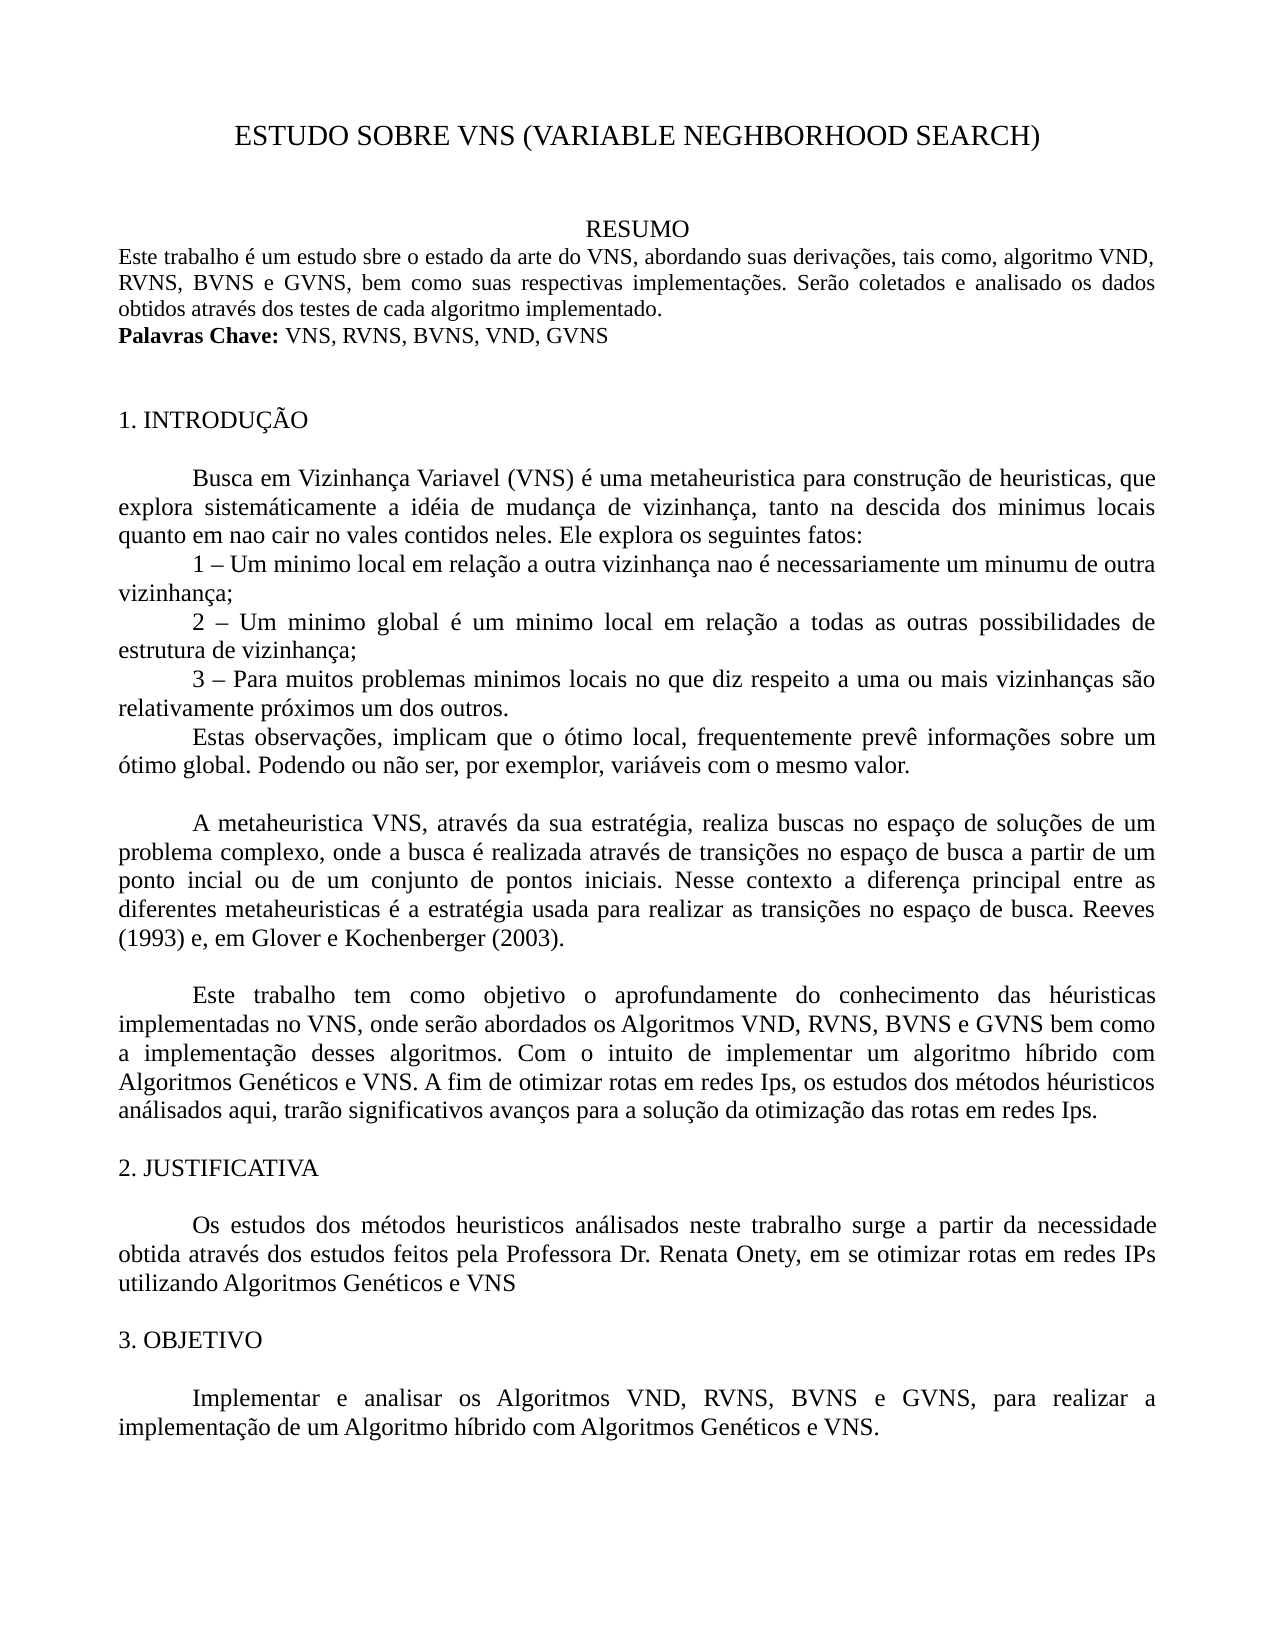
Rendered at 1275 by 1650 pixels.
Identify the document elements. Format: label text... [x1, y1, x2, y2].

text 1 – Um minimo local em relação a outra vizinhança nao é necessariamente um minumu de outra vizinhança; [118, 549, 1157, 607]
text 2 – Um minimo global é um minimo local em relação a todas as outras possibilidades de estrutura de vizinhança; [118, 607, 1157, 664]
text Estas observações, implicam que o ótimo local, frequentemente prevê informações sobre um ótimo global. Podendo ou não ser, por exemplor, variáveis com o mesmo valor. [118, 722, 1157, 779]
text A metaheuristica VNS, através da sua estratégia, realiza buscas no espaço de soluções de um problema complexo, onde a busca é realizada através de transições no espaço de busca a partir de um ponto incial ou de um conjunto de pontos iniciais. Nesse contexto a diferença principal entre as diferentes metaheuristicas é a estratégia usada para realizar as transições no espaço de busca. Reeves (1993) e, em Glover e Kochenberger (2003). [118, 808, 1157, 952]
text ESTUDO SOBRE VNS (VARIABLE NEGHBORHOOD SEARCH) [118, 118, 1157, 152]
text RESUMO [118, 214, 1157, 243]
text Busca em Vizinhança Variavel (VNS) é uma metaheuristica para construção de heuristicas, que explora sistemáticamente a idéia de mudança de vizinhança, tanto na descida dos minimus locais quanto em nao cair no vales contidos neles. Ele explora os seguintes fatos: [118, 463, 1157, 549]
text Este trabalho é um estudo sbre o estado da arte do VNS, abordando suas derivações, tais como, algoritmo VND, RVNS, BVNS e GVNS, bem como suas respectivas implementações. Serão coletados e analisado os dados obtidos através dos testes de cada algoritmo implementado. [118, 243, 1157, 322]
text Os estudos dos métodos heuristicos análisados neste trabralho surge a partir da necessidade obtida através dos estudos feitos pela Professora Dr. Renata Onety, em se otimizar rotas em redes IPs utilizando Algoritmos Genéticos e VNS [118, 1211, 1157, 1297]
text 2. JUSTIFICATIVA [118, 1153, 1157, 1182]
text Este trabalho tem como objetivo o aprofundamente do conhecimento das héuristicas implementadas no VNS, onde serão abordados os Algoritmos VND, RVNS, BVNS e GVNS bem como a implementação desses algoritmos. Com o intuito de implementar um algoritmo híbrido com Algoritmos Genéticos e VNS. A fim de otimizar rotas em redes Ips, os estudos dos métodos héuristicos análisados aqui, trarão significativos avanços para a solução da otimização das rotas em redes Ips. [118, 981, 1157, 1124]
text 1. INTRODUÇÃO [118, 406, 1157, 434]
text Implementar e analisar os Algoritmos VND, RVNS, BVNS e GVNS, para realizar a implementação de um Algoritmo híbrido com Algoritmos Genéticos e VNS. [118, 1383, 1157, 1441]
text 3 – Para muitos problemas minimos locais no que diz respeito a uma ou mais vizinhanças são relativamente próximos um dos outros. [118, 664, 1157, 722]
text 3. OBJETIVO [118, 1326, 1157, 1354]
text Palavras Chave: VNS, RVNS, BVNS, VND, GVNS [118, 322, 1157, 348]
